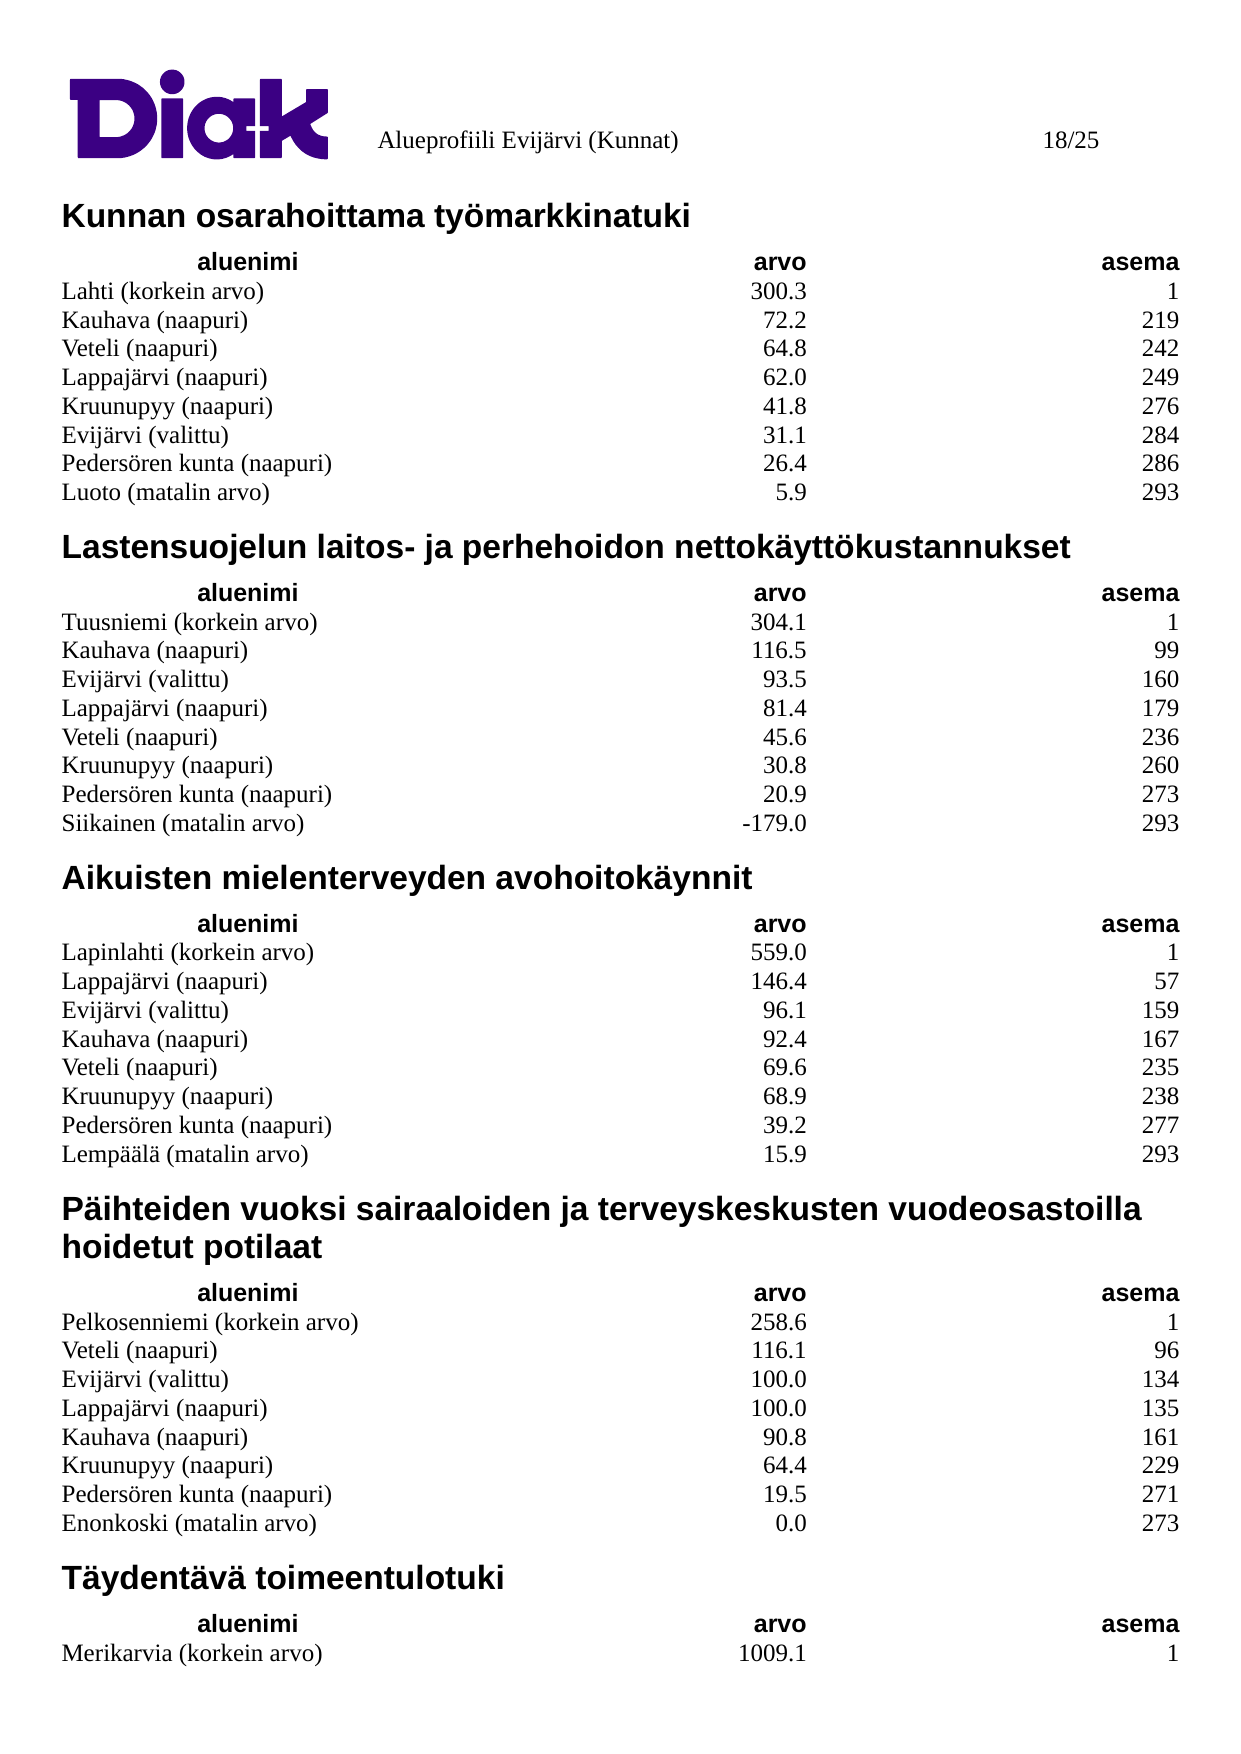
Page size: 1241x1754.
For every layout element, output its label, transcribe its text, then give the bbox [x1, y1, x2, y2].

table_cell 116.5 [434, 636, 806, 664]
table_cell 559.0 [434, 938, 806, 966]
table_cell 236 [806, 722, 1179, 751]
table_cell Lempäälä (matalin arvo) [61, 1139, 434, 1167]
table_cell Evijärvi (valittu) [61, 420, 434, 448]
table_cell 300.3 [434, 276, 806, 305]
table_cell 293 [806, 477, 1179, 506]
table_cell Pedersören kunta (naapuri) [61, 449, 434, 477]
table_cell 1 [806, 938, 1179, 966]
table_cell 229 [806, 1451, 1179, 1479]
table_header asema [806, 247, 1179, 276]
table_cell Pedersören kunta (naapuri) [61, 779, 434, 808]
table_cell 1 [806, 276, 1179, 305]
table_header asema [806, 1609, 1179, 1638]
table_cell 219 [806, 305, 1179, 333]
table_cell Veteli (naapuri) [61, 1336, 434, 1364]
table_cell 30.8 [434, 751, 806, 779]
table_cell 64.8 [434, 334, 806, 362]
table_cell 100.0 [434, 1393, 806, 1422]
table_cell Lapinlahti (korkein arvo) [61, 938, 434, 966]
table_cell 90.8 [434, 1422, 806, 1451]
table_cell 96.1 [434, 995, 806, 1024]
table_cell 20.9 [434, 779, 806, 808]
table_cell 15.9 [434, 1139, 806, 1167]
table_header arvo [434, 1278, 806, 1307]
table_cell Kruunupyy (naapuri) [61, 751, 434, 779]
table_header asema [806, 578, 1179, 607]
table_cell 161 [806, 1422, 1179, 1451]
table_cell 167 [806, 1024, 1179, 1052]
table_cell Luoto (matalin arvo) [61, 477, 434, 506]
table_cell Lappajärvi (naapuri) [61, 693, 434, 722]
subtitle Kunnan osarahoittama työmarkkinatuki [61, 196, 1179, 235]
table_header aluenimi [61, 578, 434, 607]
table_header arvo [434, 247, 806, 276]
table_cell 1 [806, 607, 1179, 636]
table_cell 0.0 [434, 1508, 806, 1537]
table_header arvo [434, 1609, 806, 1638]
table_cell 69.6 [434, 1053, 806, 1081]
subtitle Täydentävä toimeentulotuki [61, 1558, 1179, 1596]
table_cell Siikainen (matalin arvo) [61, 808, 434, 837]
table_cell 39.2 [434, 1110, 806, 1139]
table_cell 238 [806, 1081, 1179, 1110]
table_cell Kruunupyy (naapuri) [61, 391, 434, 420]
table_cell Pedersören kunta (naapuri) [61, 1110, 434, 1139]
table_cell 1009.1 [434, 1638, 806, 1666]
table_cell Kauhava (naapuri) [61, 636, 434, 664]
table_cell Merikarvia (korkein arvo) [61, 1638, 434, 1666]
table_cell 258.6 [434, 1307, 806, 1336]
table_header asema [806, 1278, 1179, 1307]
table_cell 277 [806, 1110, 1179, 1139]
table_cell 41.8 [434, 391, 806, 420]
table_cell 271 [806, 1479, 1179, 1508]
table_cell Kruunupyy (naapuri) [61, 1081, 434, 1110]
table_cell 45.6 [434, 722, 806, 751]
table_header arvo [434, 578, 806, 607]
table_cell 242 [806, 334, 1179, 362]
table_cell Kauhava (naapuri) [61, 1024, 434, 1052]
table_cell Lappajärvi (naapuri) [61, 966, 434, 995]
table_cell 235 [806, 1053, 1179, 1081]
table_cell 293 [806, 808, 1179, 837]
table_cell 99 [806, 636, 1179, 664]
table_cell 179 [806, 693, 1179, 722]
table_header aluenimi [61, 909, 434, 937]
table_cell 284 [806, 420, 1179, 448]
table_header aluenimi [61, 1609, 434, 1638]
table_cell 93.5 [434, 664, 806, 693]
table_cell Veteli (naapuri) [61, 334, 434, 362]
table_cell Evijärvi (valittu) [61, 664, 434, 693]
table_cell Enonkoski (matalin arvo) [61, 1508, 434, 1537]
table_cell 100.0 [434, 1364, 806, 1393]
table_cell Evijärvi (valittu) [61, 1364, 434, 1393]
table_cell 260 [806, 751, 1179, 779]
subtitle Päihteiden vuoksi sairaaloiden ja terveyskeskusten vuodeosastoilla hoidetut potilaat [61, 1188, 1179, 1266]
table_cell 273 [806, 1508, 1179, 1537]
table_cell 19.5 [434, 1479, 806, 1508]
subtitle Aikuisten mielenterveyden avohoitokäynnit [61, 858, 1179, 896]
table_cell Tuusniemi (korkein arvo) [61, 607, 434, 636]
table_cell Kruunupyy (naapuri) [61, 1451, 434, 1479]
table_cell -179.0 [434, 808, 806, 837]
table_cell 5.9 [434, 477, 806, 506]
table_cell 134 [806, 1364, 1179, 1393]
table_cell 273 [806, 779, 1179, 808]
table_cell Lappajärvi (naapuri) [61, 1393, 434, 1422]
table_header aluenimi [61, 1278, 434, 1307]
table_cell 96 [806, 1336, 1179, 1364]
table_cell 160 [806, 664, 1179, 693]
subtitle Lastensuojelun laitos- ja perhehoidon nettokäyttökustannukset [61, 527, 1179, 566]
table_cell Pelkosenniemi (korkein arvo) [61, 1307, 434, 1336]
table_cell Pedersören kunta (naapuri) [61, 1479, 434, 1508]
table_cell 116.1 [434, 1336, 806, 1364]
table_cell 68.9 [434, 1081, 806, 1110]
table_cell 293 [806, 1139, 1179, 1167]
table_cell Lappajärvi (naapuri) [61, 362, 434, 391]
table_header aluenimi [61, 247, 434, 276]
table_cell 249 [806, 362, 1179, 391]
table_cell 81.4 [434, 693, 806, 722]
table_cell 72.2 [434, 305, 806, 333]
table_cell 26.4 [434, 449, 806, 477]
table_cell 1 [806, 1307, 1179, 1336]
table_header asema [806, 909, 1179, 937]
table_cell 64.4 [434, 1451, 806, 1479]
table_cell 62.0 [434, 362, 806, 391]
table_cell 146.4 [434, 966, 806, 995]
table_cell Kauhava (naapuri) [61, 1422, 434, 1451]
table_cell 276 [806, 391, 1179, 420]
table_cell Kauhava (naapuri) [61, 305, 434, 333]
table_cell 135 [806, 1393, 1179, 1422]
table_cell Veteli (naapuri) [61, 1053, 434, 1081]
table_header arvo [434, 909, 806, 937]
table_cell 159 [806, 995, 1179, 1024]
table_cell Evijärvi (valittu) [61, 995, 434, 1024]
table_cell 286 [806, 449, 1179, 477]
table_cell Veteli (naapuri) [61, 722, 434, 751]
table_cell 1 [806, 1638, 1179, 1666]
table_cell 31.1 [434, 420, 806, 448]
table_cell Lahti (korkein arvo) [61, 276, 434, 305]
table_cell 304.1 [434, 607, 806, 636]
table_cell 92.4 [434, 1024, 806, 1052]
table_cell 57 [806, 966, 1179, 995]
